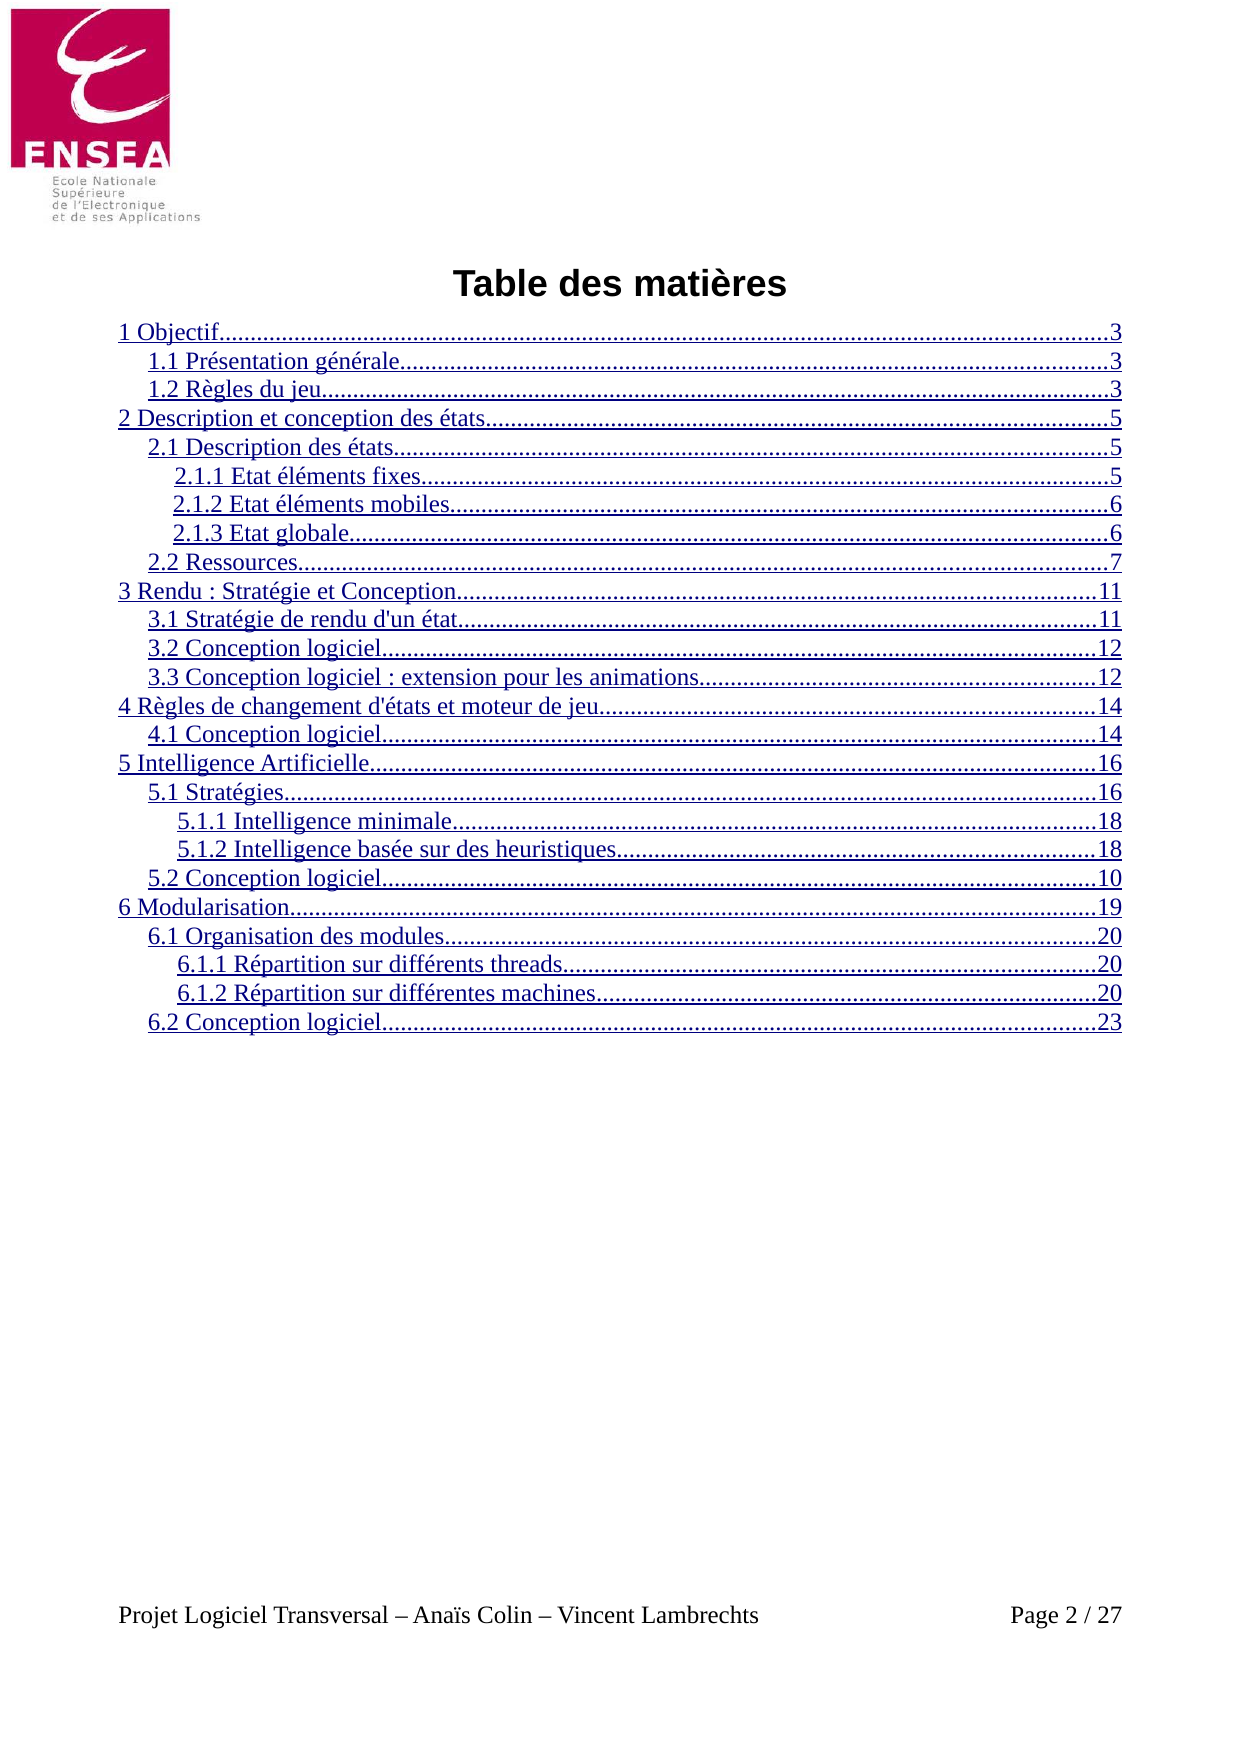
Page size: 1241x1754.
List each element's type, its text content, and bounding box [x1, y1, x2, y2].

text 6.1.2 Répartition sur différentes machines 20 [177, 978, 1122, 1003]
text 2.1 Description des états 5 [148, 432, 1122, 457]
text 5.1 Stratégies 16 [148, 777, 1122, 802]
text 5.2 Conception logiciel 10 [148, 863, 1122, 888]
text 5.1.2 Intelligence basée sur des heuristiques 18 [177, 834, 1122, 859]
text 2.1.2 Etat éléments mobiles 6 [148, 489, 1122, 518]
text 3.1 Stratégie de rendu d'un état 11 [148, 604, 1122, 629]
text 1.1 Présentation générale 3 [148, 346, 1122, 371]
text 6.2 Conception logiciel 23 [148, 1007, 1122, 1032]
text 6 Modularisation 19 [118, 892, 1122, 917]
text 5.1.1 Intelligence minimale 18 [177, 806, 1122, 831]
text 3 Rendu : Stratégie et Conception 11 [118, 576, 1122, 601]
text 5 Intelligence Artificielle 16 [118, 748, 1122, 773]
text 2.2 Ressources 7 [148, 547, 1122, 572]
text 3.3 Conception logiciel : extension pour les animations 12 [148, 662, 1122, 687]
text 1 Objectif 3 [118, 317, 1122, 342]
text 4 Règles de changement d'états et moteur de jeu 14 [118, 691, 1122, 716]
text 1.2 Règles du jeu 3 [148, 374, 1122, 399]
text 6.1 Organisation des modules 20 [148, 921, 1122, 946]
text 2 Description et conception des états 5 [118, 403, 1122, 428]
text 3.2 Conception logiciel 12 [148, 633, 1122, 658]
text 4.1 Conception logiciel 14 [148, 719, 1122, 744]
text 6.1.1 Répartition sur différents threads 20 [177, 949, 1122, 974]
text 2.1.1 Etat éléments fixes 5 [118, 461, 1122, 489]
subtitle Table des matières [118, 261, 1122, 304]
text 2.1.3 Etat globale 6 [148, 518, 1122, 547]
